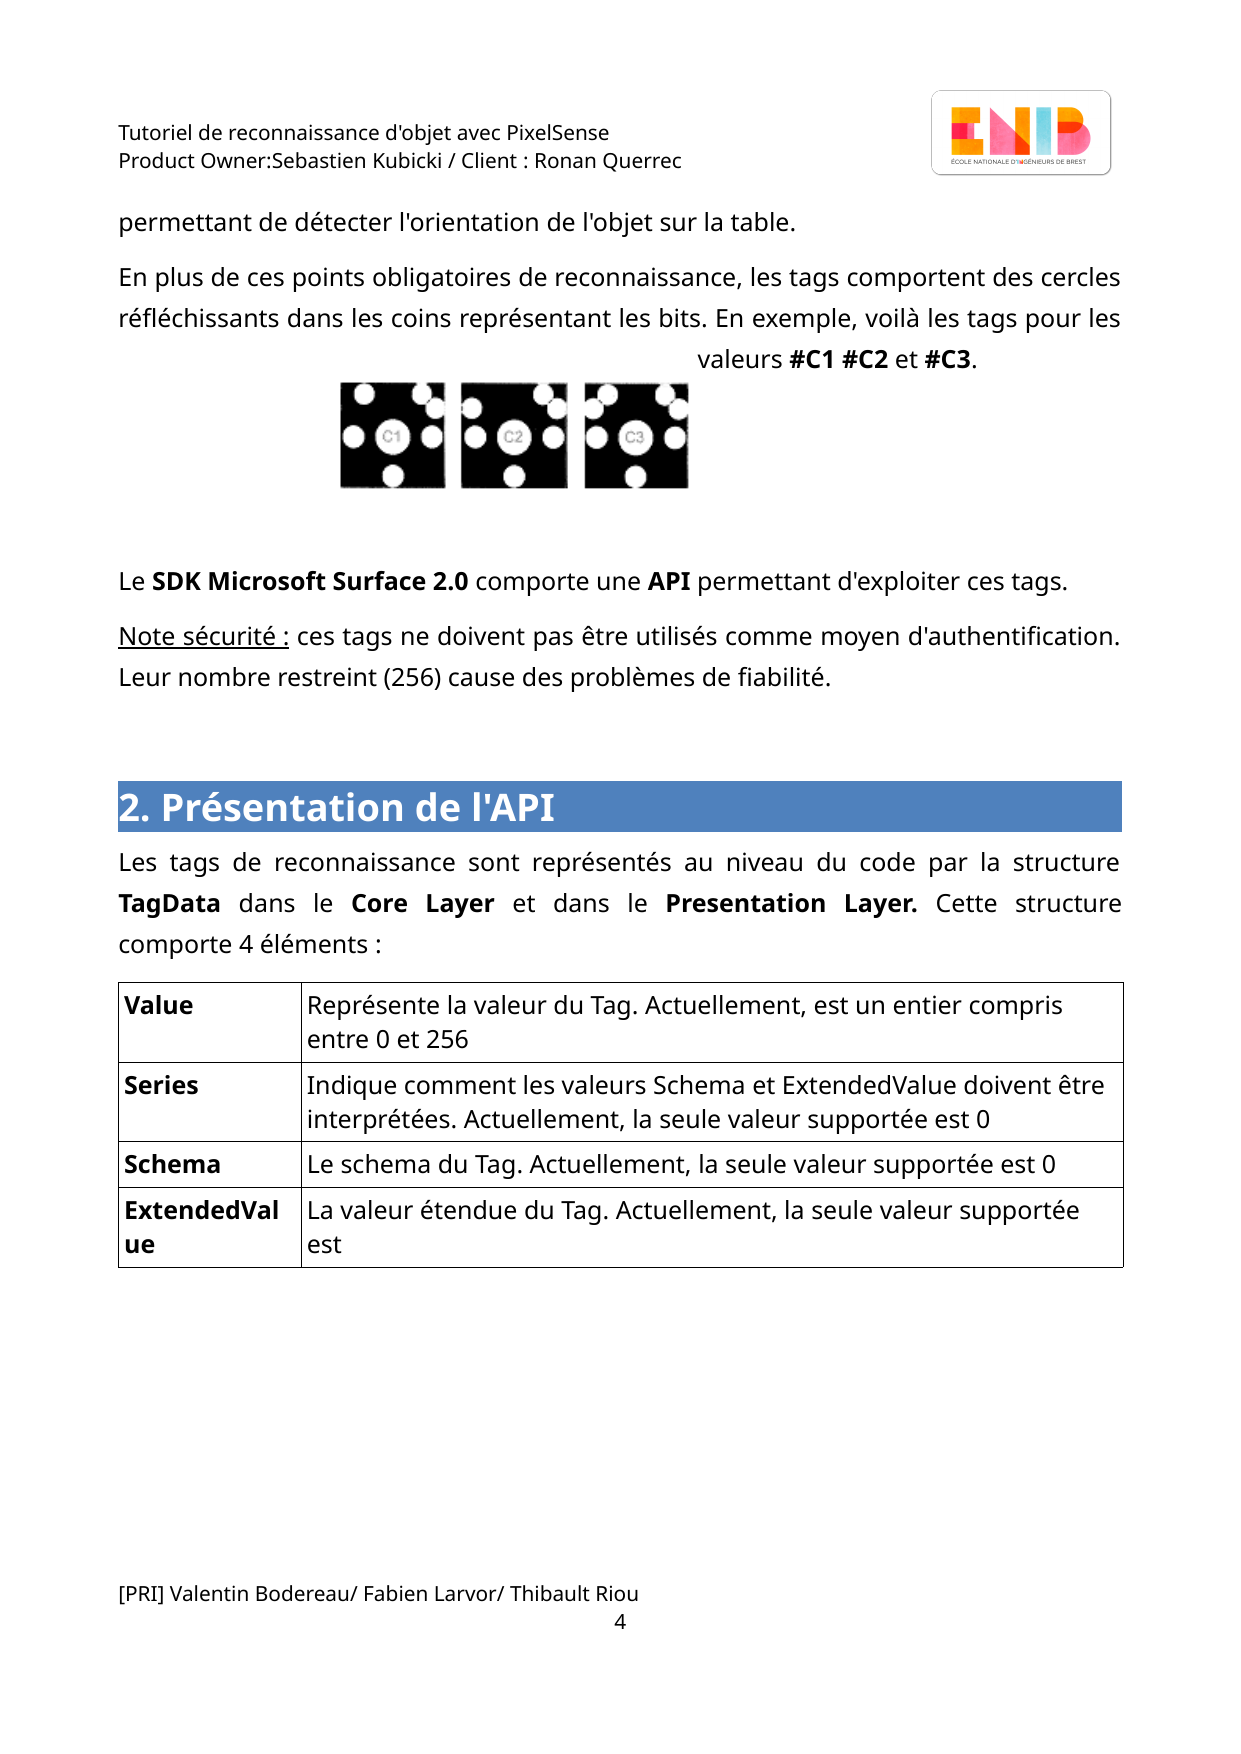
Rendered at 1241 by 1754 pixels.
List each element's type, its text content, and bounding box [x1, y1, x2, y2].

text Le SDK Microsoft Surface 2.0 comporte une API permettant d'exploiter ces tags. [118, 563, 1122, 597]
table_header Représente la valeur du Tag. Actuellement, est un entier compris entre 0 et 256 [302, 983, 1123, 1062]
table_cell ExtendedValue [119, 1188, 301, 1267]
text permettant de détecter l'orientation de l'objet sur la table. [118, 204, 1122, 238]
text En plus de ces points obligatoires de reconnaissance, les tags comportent des cercles réfléchissants dans les coins représentant les bits. En exemple, voilà les tags pour les valeurs #C1 #C2 et #C3. [118, 260, 1122, 376]
text Note sécurité : ces tags ne doivent pas être utilisés comme moyen d'authentification. Leur nombre restreint (256) cause des problèmes de fiabilité. [118, 619, 1122, 693]
table_cell Indique comment les valeurs Schema et ExtendedValue doivent être interprétées. Actuellement, la seule valeur supportée est 0 [302, 1063, 1123, 1141]
table_cell Schema [119, 1142, 301, 1187]
picture [930, 90, 1113, 177]
subtitle 2. Présentation de l'API [118, 781, 1122, 832]
table_header Value [119, 983, 301, 1062]
table_cell Series [119, 1063, 301, 1141]
table_cell La valeur étendue du Tag. Actuellement, la seule valeur supportée est [302, 1188, 1123, 1267]
table_cell Le schema du Tag. Actuellement, la seule valeur supportée est 0 [302, 1142, 1123, 1187]
picture [333, 375, 698, 498]
text Les tags de reconnaissance sont représentés au niveau du code par la structure TagData dans le Core Layer et dans le Presentation Layer. Cette structure comporte 4 éléments : [118, 845, 1122, 961]
